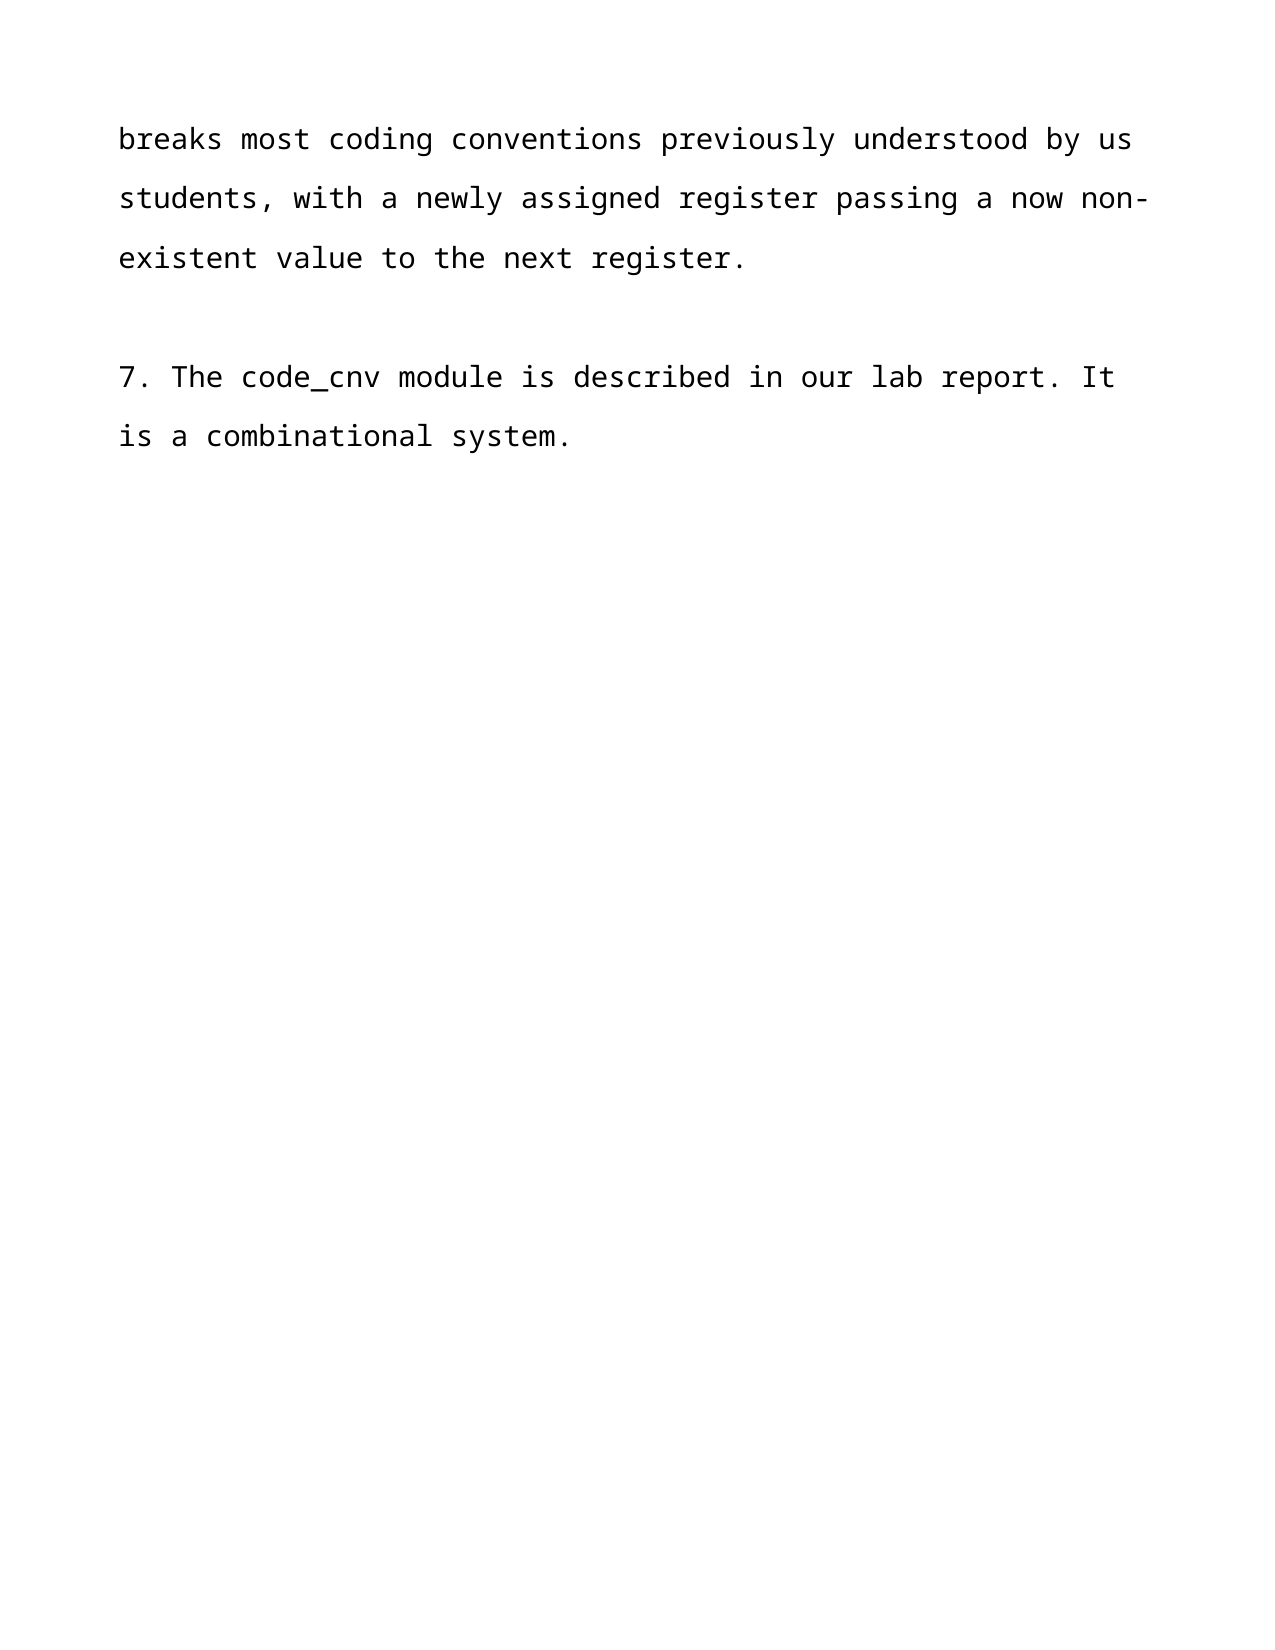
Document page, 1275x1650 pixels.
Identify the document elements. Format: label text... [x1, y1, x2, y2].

text breaks most coding conventions previously understood by us students, with a newly assigned register passing a now non-existent value to the next register. [118, 118, 1157, 277]
text 7. The code_cnv module is described in our lab report. It is a combinational system. [118, 356, 1157, 455]
